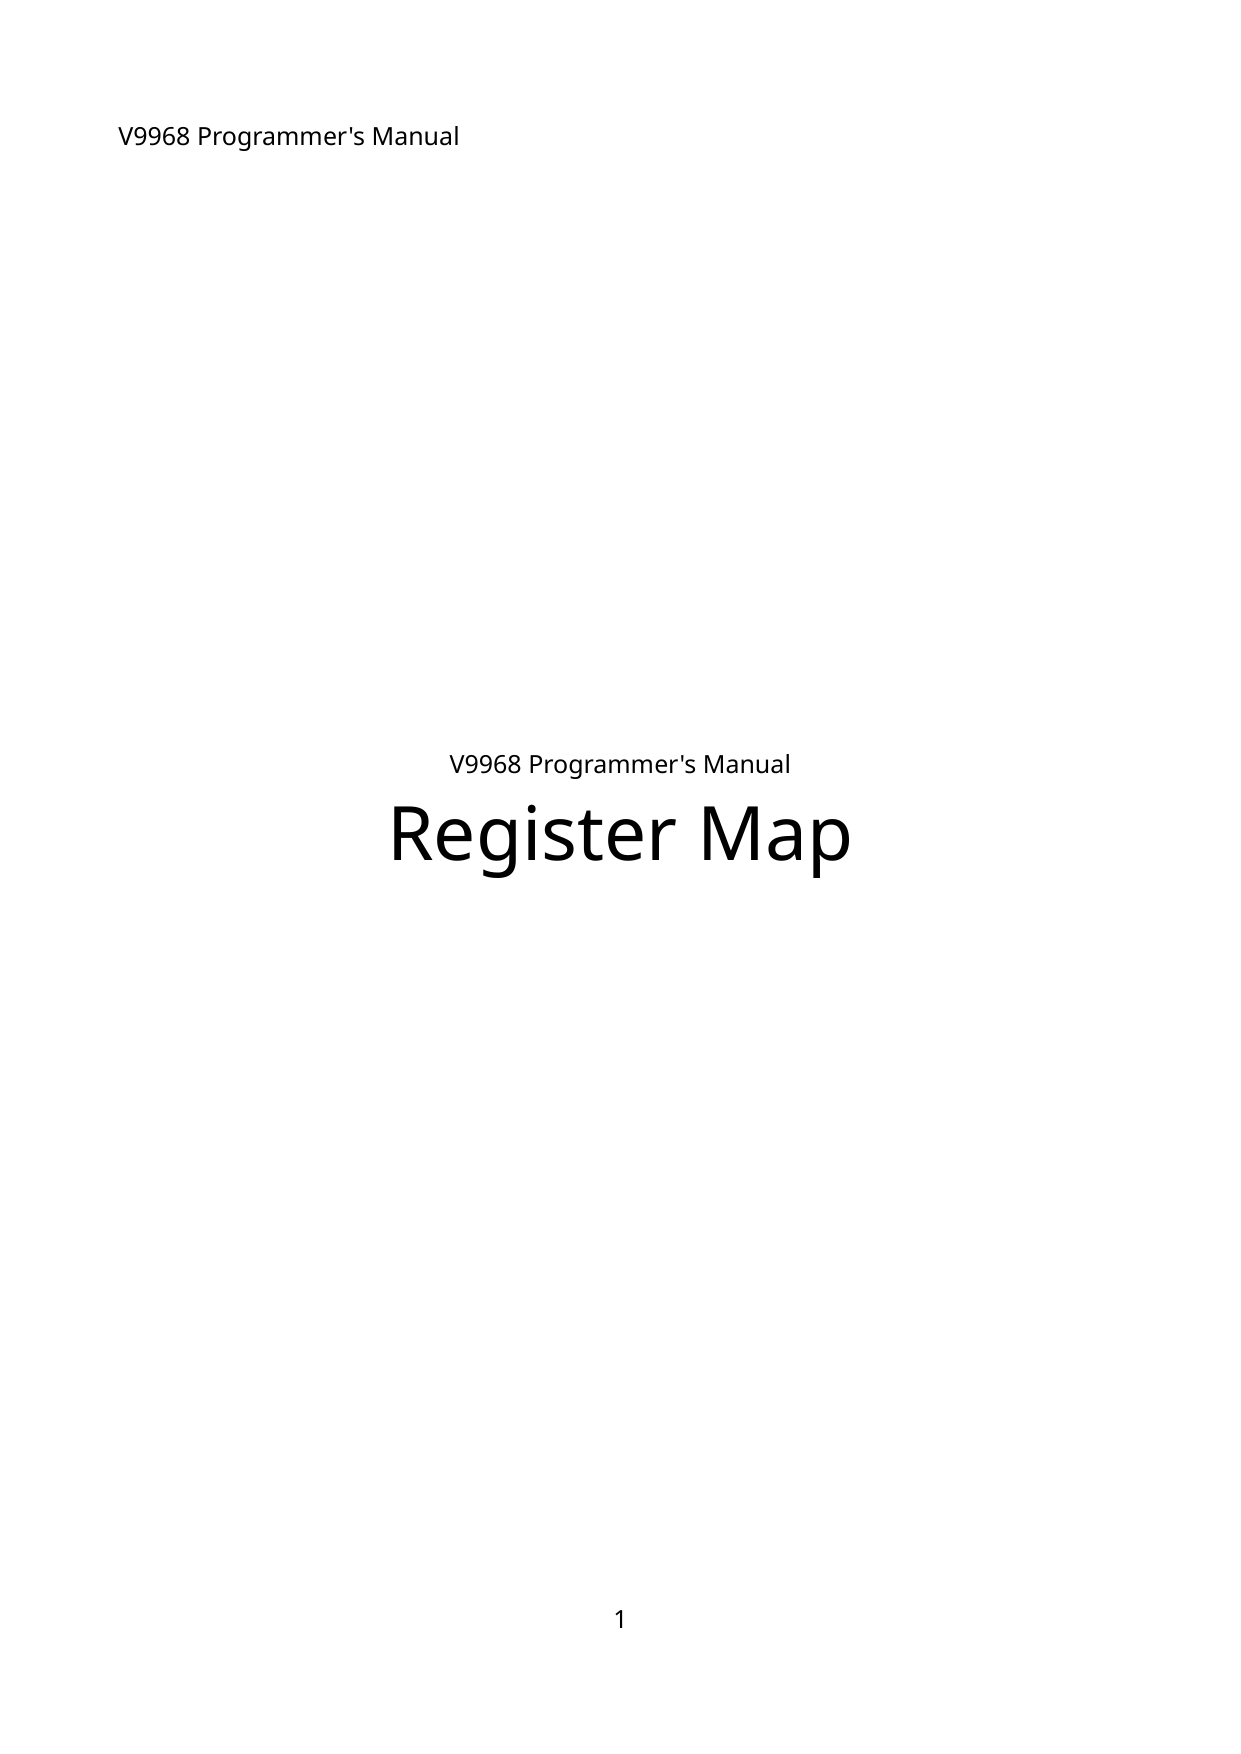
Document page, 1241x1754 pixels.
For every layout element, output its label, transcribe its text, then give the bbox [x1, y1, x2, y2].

text V9968 Programmer's Manual [118, 746, 1122, 780]
text Register Map [118, 780, 1122, 883]
